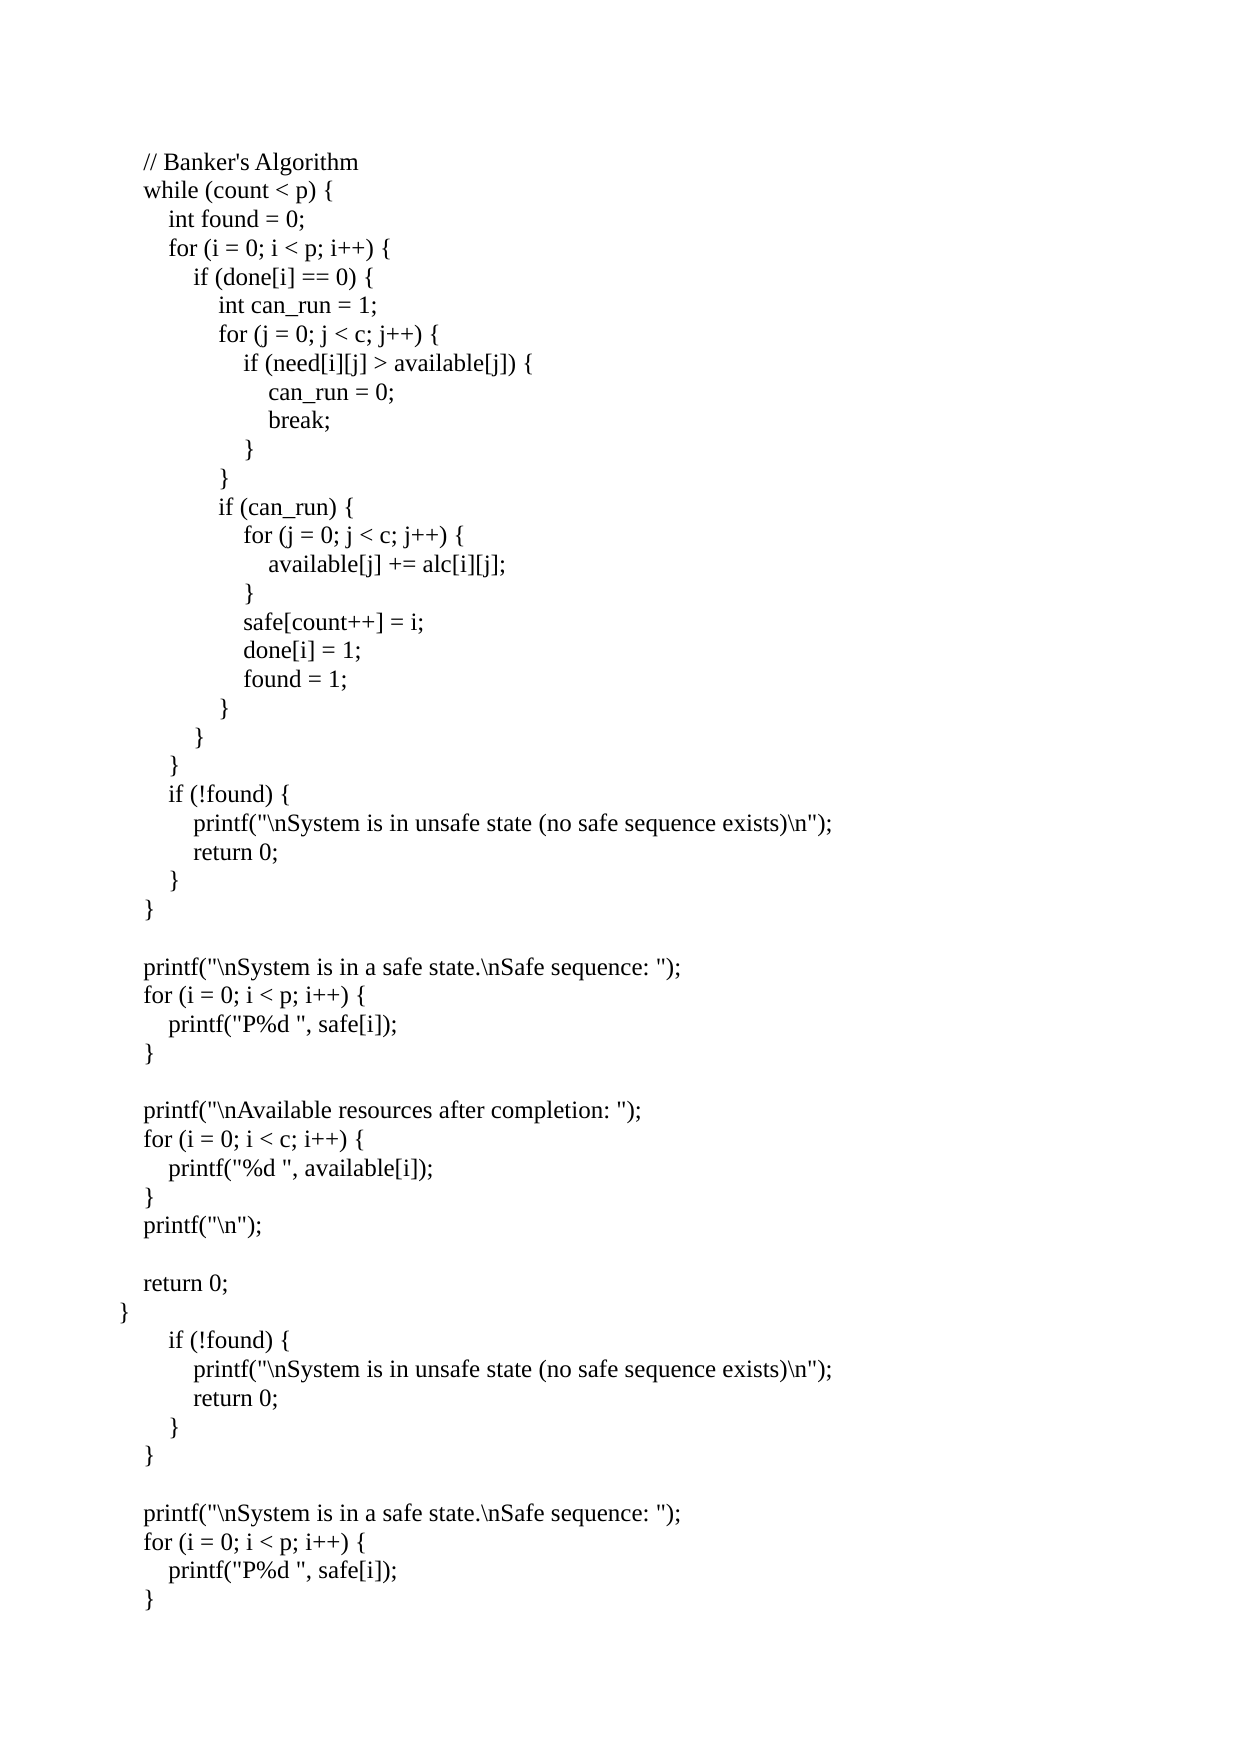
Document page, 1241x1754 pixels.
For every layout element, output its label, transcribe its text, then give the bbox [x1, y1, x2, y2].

text for (i = 0; i < p; i++) { [118, 1527, 1122, 1556]
text } [118, 722, 1122, 751]
text } [118, 866, 1122, 894]
text int can_run = 1; [118, 291, 1122, 319]
text printf("\nSystem is in unsafe state (no safe sequence exists)\n"); [118, 808, 1122, 837]
text if (done[i] == 0) { [118, 262, 1122, 291]
text return 0; [118, 1383, 1122, 1412]
text for (j = 0; j < c; j++) { [118, 319, 1122, 348]
text } [118, 434, 1122, 463]
text if (need[i][j] > available[j]) { [118, 348, 1122, 377]
text } [118, 1584, 1122, 1613]
text printf("\n"); [118, 1211, 1122, 1239]
text if (!found) { [118, 779, 1122, 808]
text } [118, 751, 1122, 779]
text } [118, 1038, 1122, 1067]
text // Banker's Algorithm [118, 147, 1122, 176]
text found = 1; [118, 664, 1122, 693]
text printf("%d ", available[i]); [118, 1153, 1122, 1182]
text if (can_run) { [118, 492, 1122, 521]
text } [118, 1441, 1122, 1469]
text for (i = 0; i < p; i++) { [118, 981, 1122, 1009]
text printf("\nAvailable resources after completion: "); [118, 1096, 1122, 1124]
text for (i = 0; i < c; i++) { [118, 1124, 1122, 1153]
text printf("\nSystem is in a safe state.\nSafe sequence: "); [118, 952, 1122, 981]
text } [118, 894, 1122, 923]
text } [118, 1412, 1122, 1441]
text return 0; [118, 837, 1122, 866]
text can_run = 0; [118, 377, 1122, 406]
text while (count < p) { [118, 176, 1122, 204]
text } [118, 693, 1122, 722]
text printf("\nSystem is in unsafe state (no safe sequence exists)\n"); [118, 1354, 1122, 1383]
text } [118, 463, 1122, 492]
text printf("P%d ", safe[i]); [118, 1556, 1122, 1584]
text for (i = 0; i < p; i++) { [118, 233, 1122, 262]
text for (j = 0; j < c; j++) { [118, 521, 1122, 549]
text int found = 0; [118, 204, 1122, 233]
text break; [118, 406, 1122, 434]
text printf("\nSystem is in a safe state.\nSafe sequence: "); [118, 1498, 1122, 1527]
text printf("P%d ", safe[i]); [118, 1009, 1122, 1038]
text } [118, 578, 1122, 607]
text if (!found) { [118, 1326, 1122, 1354]
text } [118, 1297, 1122, 1326]
text done[i] = 1; [118, 636, 1122, 664]
text available[j] += alc[i][j]; [118, 549, 1122, 578]
text safe[count++] = i; [118, 607, 1122, 636]
text } [118, 1182, 1122, 1211]
text return 0; [118, 1268, 1122, 1297]
